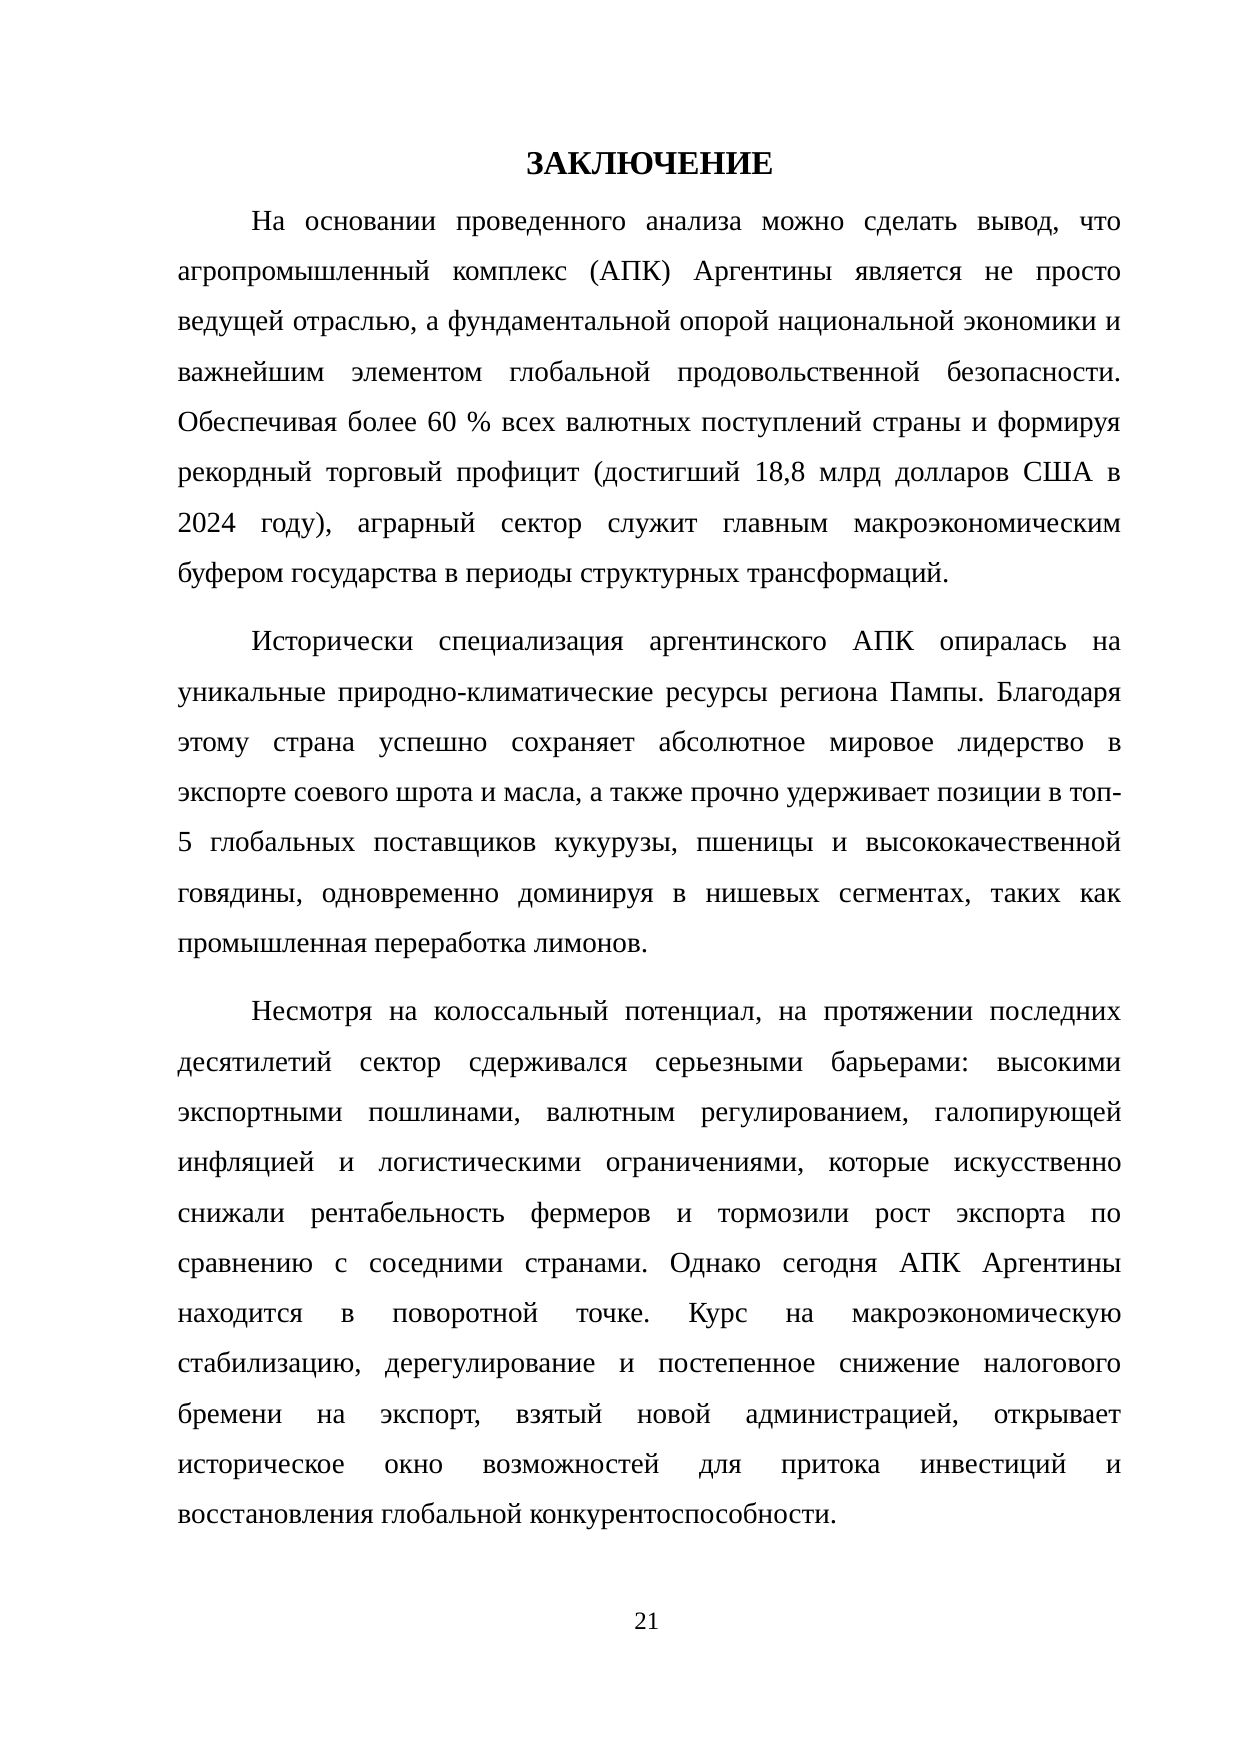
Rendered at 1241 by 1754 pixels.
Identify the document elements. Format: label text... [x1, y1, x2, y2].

text На основании проведенного анализа можно сделать вывод, что агропромышленный комплекс (АПК) Аргентины является не просто ведущей отраслью, а фундаментальной опорой национальной экономики и важнейшим элементом глобальной продовольственной безопасности. Обеспечивая более 60 % всех валютных поступлений страны и формируя рекордный торговый профицит (достигший 18,8 млрд долларов США в 2024 году), аграрный сектор служит главным макроэкономическим буфером государства в периоды структурных трансформаций. [177, 203, 1122, 589]
subtitle ЗАКЛЮЧЕНИЕ [177, 143, 1122, 181]
text Исторически специализация аргентинского АПК опиралась на уникальные природно-климатические ресурсы региона Пампы. Благодаря этому страна успешно сохраняет абсолютное мировое лидерство в экспорте соевого шрота и масла, а также прочно удерживает позиции в топ-5 глобальных поставщиков кукурузы, пшеницы и высококачественной говядины, одновременно доминируя в нишевых сегментах, таких как промышленная переработка лимонов. [177, 623, 1122, 959]
text Несмотря на колоссальный потенциал, на протяжении последних десятилетий сектор сдерживался серьезными барьерами: высокими экспортными пошлинами, валютным регулированием, галопирующей инфляцией и логистическими ограничениями, которые искусственно снижали рентабельность фермеров и тормозили рост экспорта по сравнению с соседними странами. Однако сегодня АПК Аргентины находится в поворотной точке. Курс на макроэкономическую стабилизацию, дерегулирование и постепенное снижение налогового бремени на экспорт, взятый новой администрацией, открывает историческое окно возможностей для притока инвестиций и восстановления глобальной конкурентоспособности. [177, 993, 1122, 1530]
